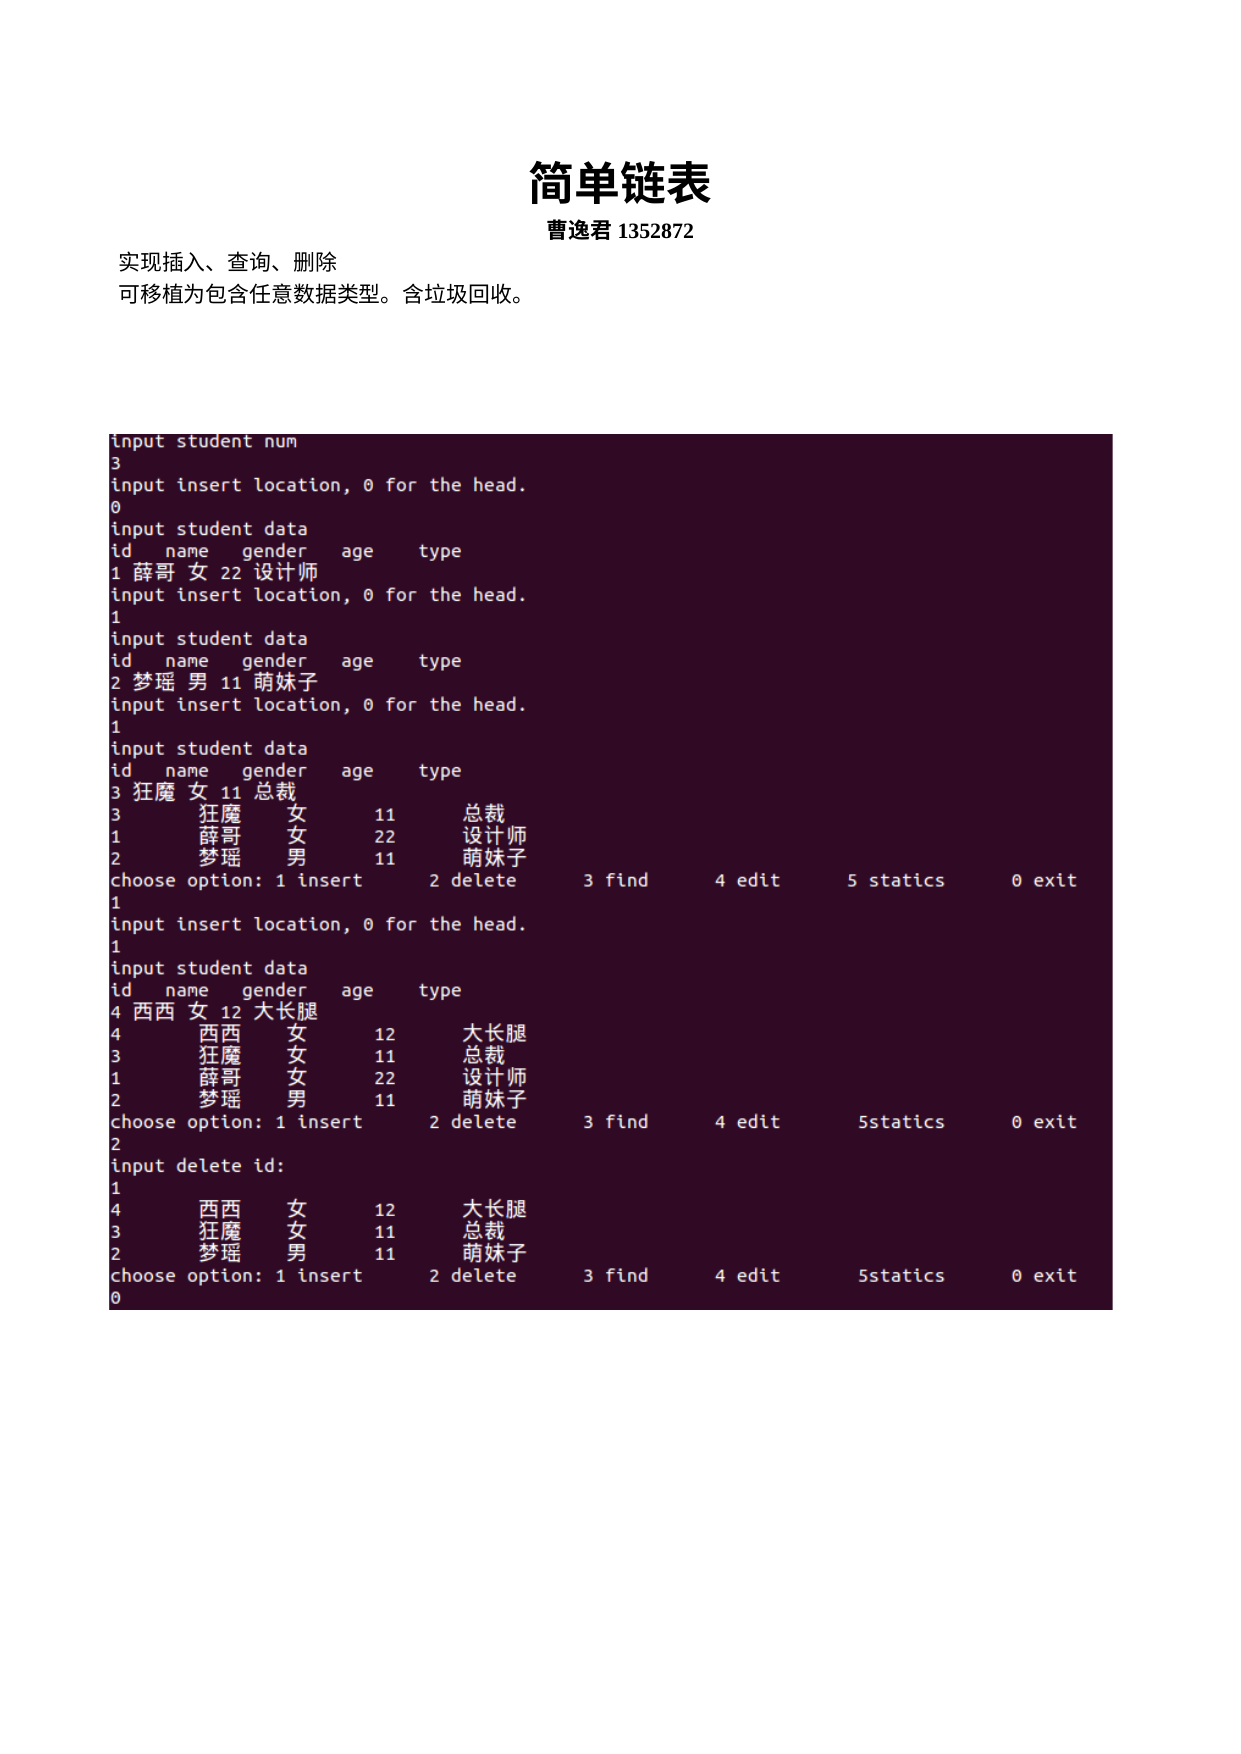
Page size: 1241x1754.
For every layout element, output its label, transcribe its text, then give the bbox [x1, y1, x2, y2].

text 可移植为包含任意数据类型。含垃圾回收。 [118, 277, 1122, 308]
text 简单链表 [118, 147, 1122, 213]
text 实现插入、查询、删除 [118, 245, 1122, 277]
text 曹逸君 1352872 [118, 213, 1122, 245]
picture [108, 434, 1113, 1310]
